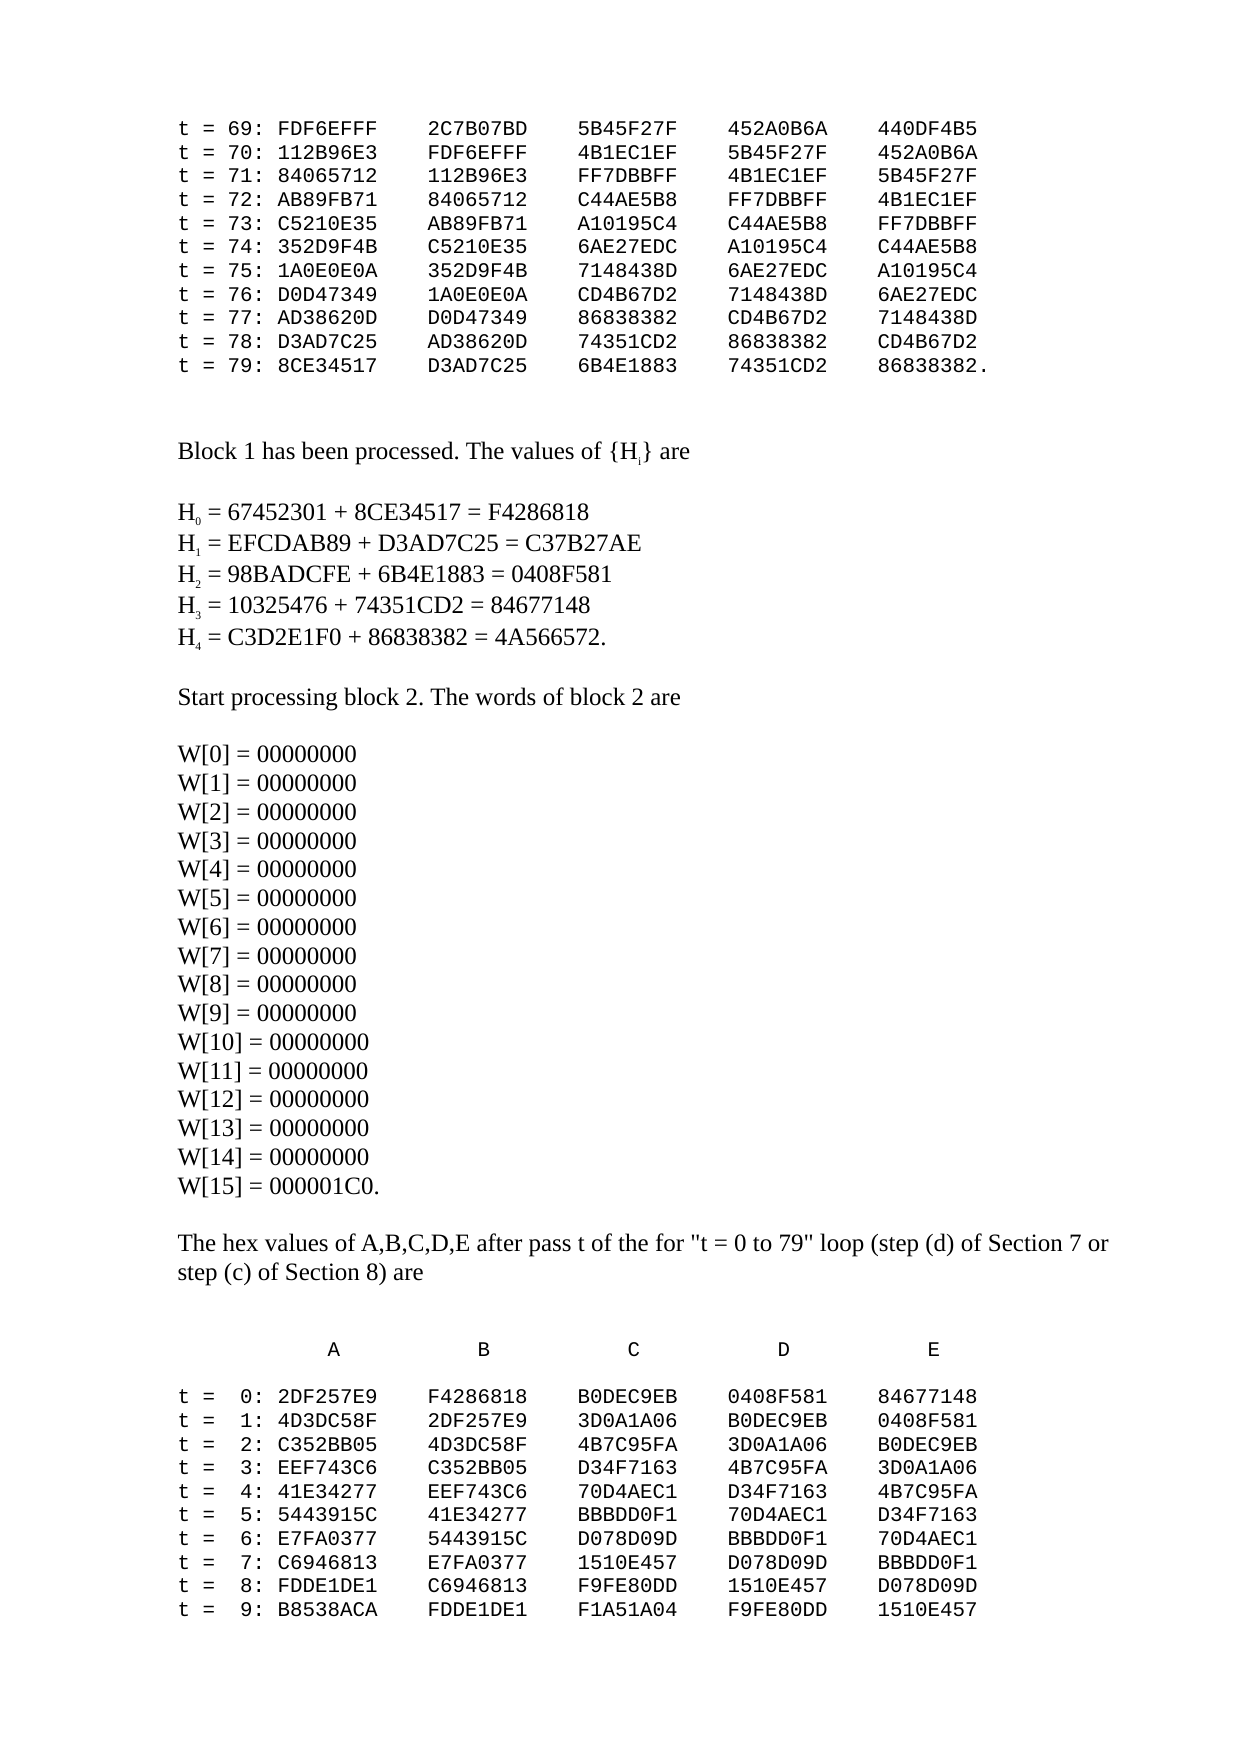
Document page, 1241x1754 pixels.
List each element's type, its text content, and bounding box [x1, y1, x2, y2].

text t = 77: AD38620D D0D47349 86838382 CD4B67D2 7148438D [177, 307, 1122, 331]
text t = 3: EEF743C6 C352BB05 D34F7163 4B7C95FA 3D0A1A06 [177, 1457, 1122, 1481]
text t = 75: 1A0E0E0A 352D9F4B 7148438D 6AE27EDC A10195C4 [177, 260, 1122, 284]
text t = 71: 84065712 112B96E3 FF7DBBFF 4B1EC1EF 5B45F27F [177, 165, 1122, 189]
text t = 70: 112B96E3 FDF6EFFF 4B1EC1EF 5B45F27F 452A0B6A [177, 142, 1122, 165]
text A B C D E [177, 1339, 1122, 1363]
text t = 8: FDDE1DE1 C6946813 F9FE80DD 1510E457 D078D09D [177, 1575, 1122, 1599]
text t = 9: B8538ACA FDDE1DE1 F1A51A04 F9FE80DD 1510E457 [177, 1599, 1122, 1623]
text t = 76: D0D47349 1A0E0E0A CD4B67D2 7148438D 6AE27EDC [177, 284, 1122, 307]
text t = 5: 5443915C 41E34277 BBBDD0F1 70D4AEC1 D34F7163 [177, 1504, 1122, 1528]
text t = 73: C5210E35 AB89FB71 A10195C4 C44AE5B8 FF7DBBFF [177, 213, 1122, 236]
text t = 69: FDF6EFFF 2C7B07BD 5B45F27F 452A0B6A 440DF4B5 [177, 118, 1122, 142]
text t = 79: 8CE34517 D3AD7C25 6B4E1883 74351CD2 86838382. [177, 354, 1122, 378]
list Block 1 has been processed. The values of {Hi} are H0 = 67452301 + 8CE34517 = F4286818 H1 = EFCDAB89 + D3AD7C25 = C37B27AE H2 = 98BADCFE + 6B4E1883 = 0408F581 H3 = 10325476 + 74351CD2 = 84677148 H4 = C3D2E1F0 + 86838382 = 4A566572. Start processing block 2. The words of block 2 are W[0] = 00000000 W[1] = 00000000 W[2] = 00000000 W[3] = 00000000 W[4] = 00000000 W[5] = 00000000 W[6] = 00000000 W[7] = 00000000 W[8] = 00000000 W[9] = 00000000 W[10] = 00000000 W[11] = 00000000 W[12] = 00000000 W[13] = 00000000 W[14] = 00000000 W[15] = 000001C0. The hex values of A,B,C,D,E after pass t of the for "t = 0 to 79" loop (step (d) of Section 7 or step (c) of Section 8) are [177, 408, 1122, 1286]
text t = 1: 4D3DC58F 2DF257E9 3D0A1A06 B0DEC9EB 0408F581 [177, 1410, 1122, 1433]
text t = 74: 352D9F4B C5210E35 6AE27EDC A10195C4 C44AE5B8 [177, 236, 1122, 260]
text t = 4: 41E34277 EEF743C6 70D4AEC1 D34F7163 4B7C95FA [177, 1481, 1122, 1504]
text t = 72: AB89FB71 84065712 C44AE5B8 FF7DBBFF 4B1EC1EF [177, 189, 1122, 213]
text t = 0: 2DF257E9 F4286818 B0DEC9EB 0408F581 84677148 [177, 1386, 1122, 1410]
text t = 7: C6946813 E7FA0377 1510E457 D078D09D BBBDD0F1 [177, 1552, 1122, 1575]
text t = 78: D3AD7C25 AD38620D 74351CD2 86838382 CD4B67D2 [177, 331, 1122, 354]
text t = 2: C352BB05 4D3DC58F 4B7C95FA 3D0A1A06 B0DEC9EB [177, 1433, 1122, 1457]
text t = 6: E7FA0377 5443915C D078D09D BBBDD0F1 70D4AEC1 [177, 1528, 1122, 1552]
